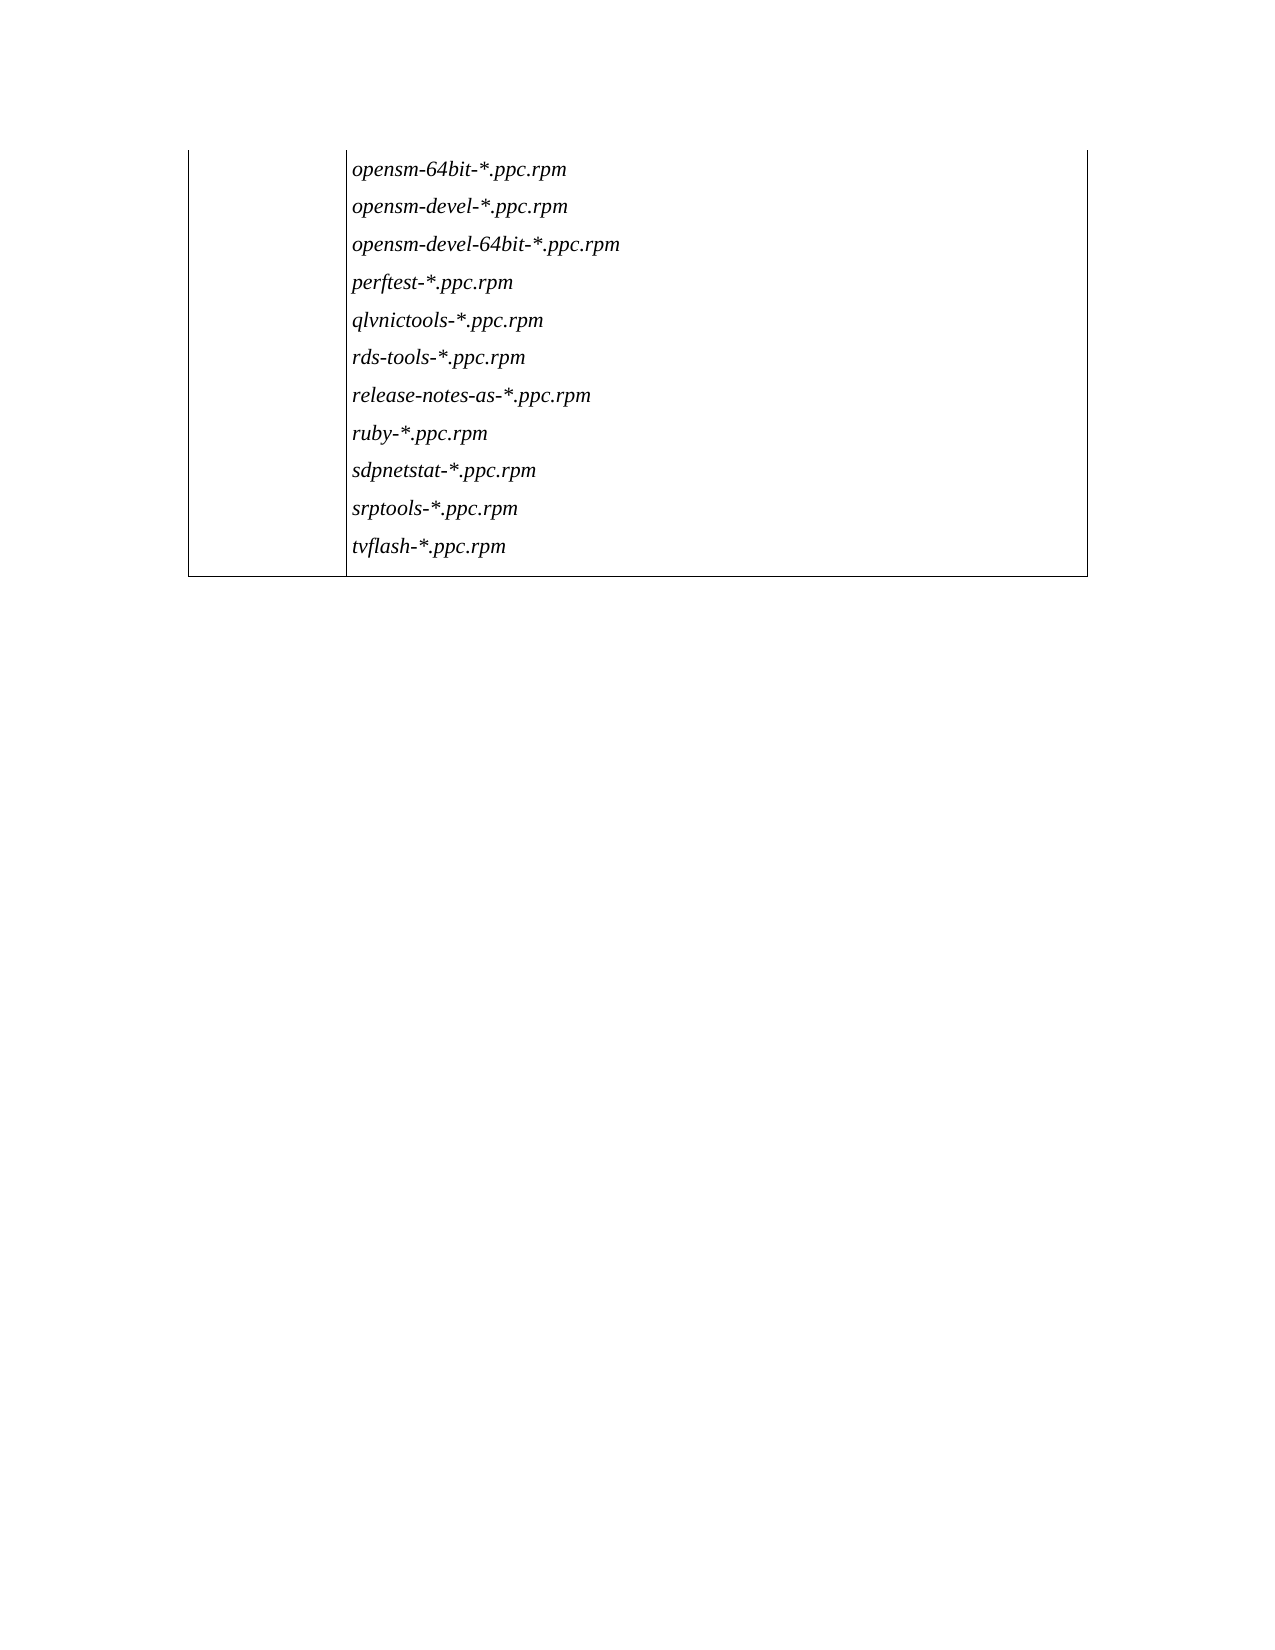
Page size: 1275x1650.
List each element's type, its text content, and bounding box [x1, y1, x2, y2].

table_cell opensm-64bit-*.ppc.rpm opensm-devel-*.ppc.rpm opensm-devel-64bit-*.ppc.rpm perftest-*.ppc.rpm qlvnictools-*.ppc.rpm rds-tools-*.ppc.rpm release-notes-as-*.ppc.rpm ruby-*.ppc.rpm sdpnetstat-*.ppc.rpm srptools-*.ppc.rpm tvflash-*.ppc.rpm [347, 150, 1087, 576]
table_cell [189, 150, 346, 576]
